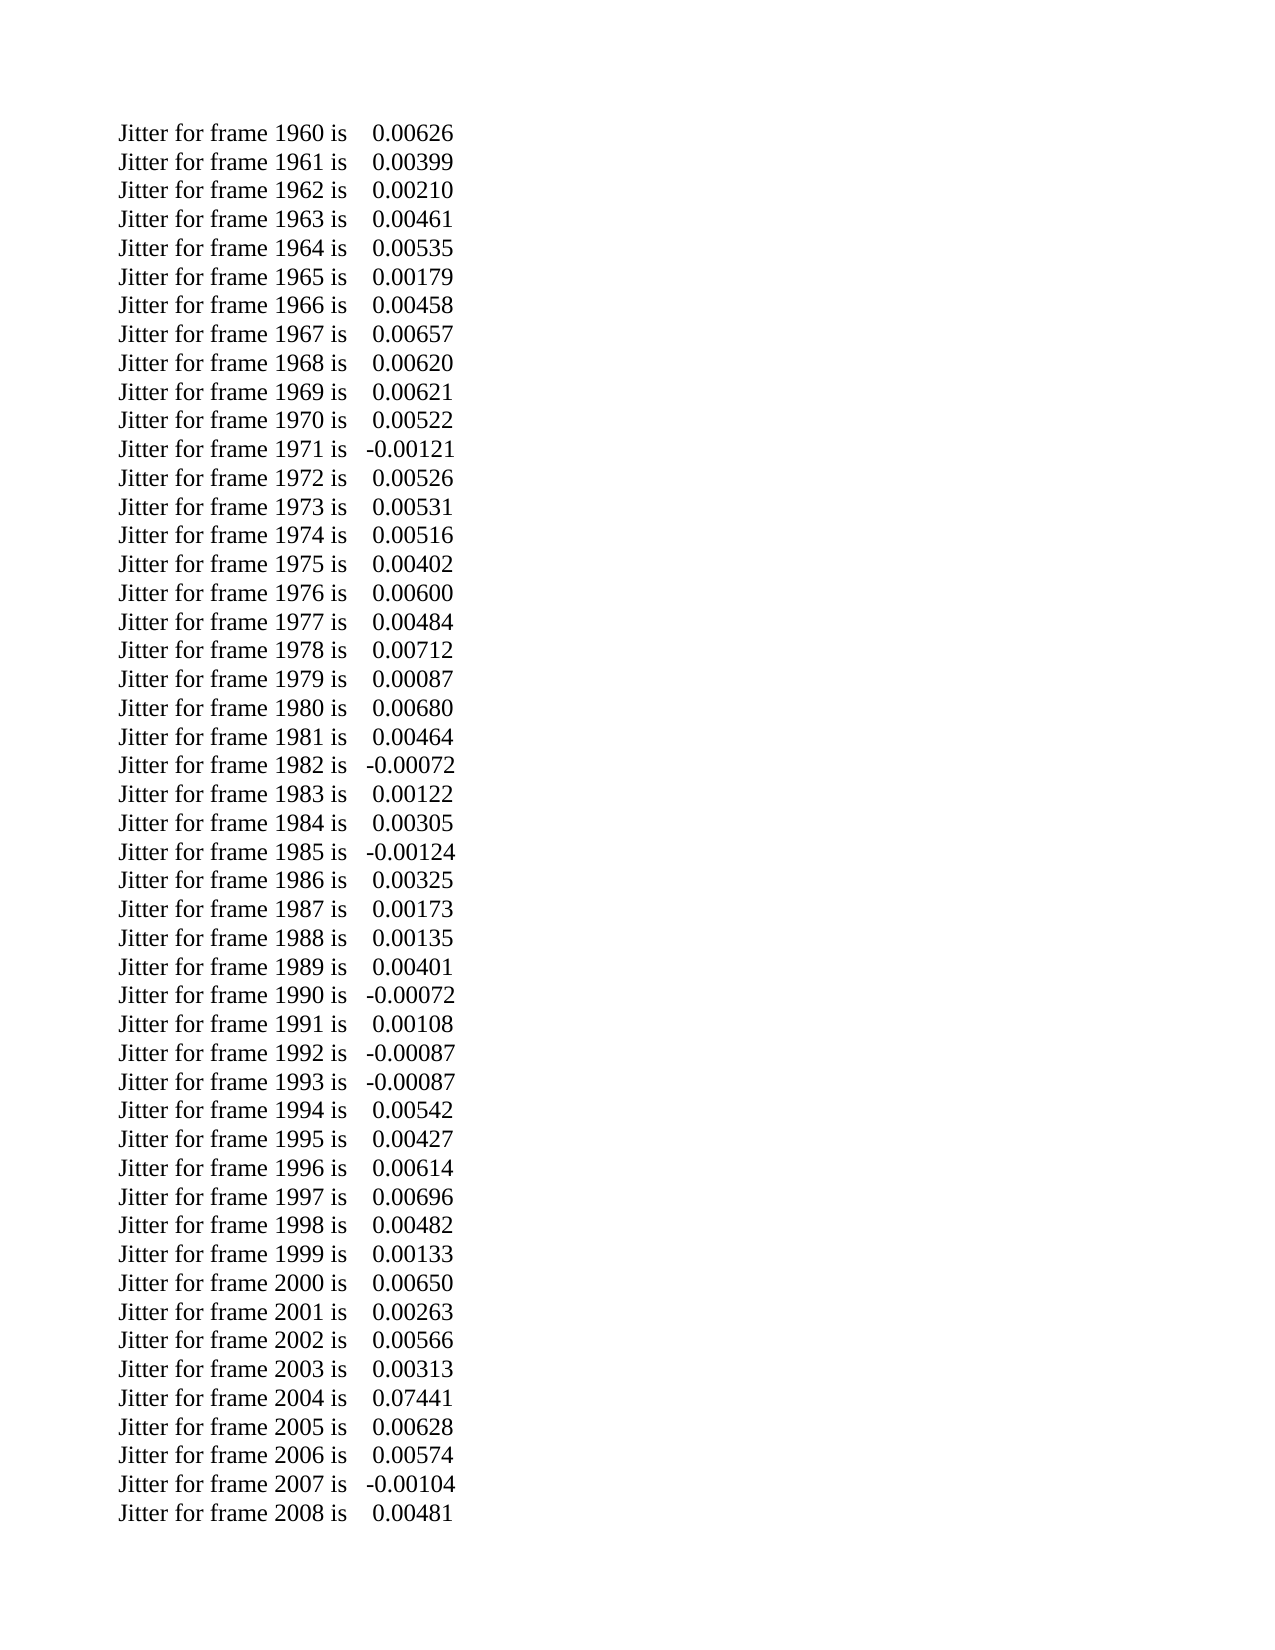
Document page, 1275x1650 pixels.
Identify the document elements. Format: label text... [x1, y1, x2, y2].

text Jitter for frame 2004 is 0.07441 [118, 1383, 1157, 1412]
text Jitter for frame 1983 is 0.00122 [118, 779, 1157, 808]
text Jitter for frame 1980 is 0.00680 [118, 693, 1157, 722]
text Jitter for frame 2001 is 0.00263 [118, 1297, 1157, 1326]
text Jitter for frame 2000 is 0.00650 [118, 1268, 1157, 1297]
text Jitter for frame 1994 is 0.00542 [118, 1096, 1157, 1124]
text Jitter for frame 1998 is 0.00482 [118, 1211, 1157, 1239]
text Jitter for frame 1999 is 0.00133 [118, 1239, 1157, 1268]
text Jitter for frame 1992 is -0.00087 [118, 1038, 1157, 1067]
text Jitter for frame 1995 is 0.00427 [118, 1124, 1157, 1153]
text Jitter for frame 1960 is 0.00626 [118, 118, 1157, 147]
text Jitter for frame 2005 is 0.00628 [118, 1412, 1157, 1441]
text Jitter for frame 1966 is 0.00458 [118, 291, 1157, 319]
text Jitter for frame 1991 is 0.00108 [118, 1009, 1157, 1038]
text Jitter for frame 1987 is 0.00173 [118, 894, 1157, 923]
text Jitter for frame 2007 is -0.00104 [118, 1469, 1157, 1498]
text Jitter for frame 1996 is 0.00614 [118, 1153, 1157, 1182]
text Jitter for frame 1961 is 0.00399 [118, 147, 1157, 176]
text Jitter for frame 1985 is -0.00124 [118, 837, 1157, 866]
text Jitter for frame 1988 is 0.00135 [118, 923, 1157, 952]
text Jitter for frame 1963 is 0.00461 [118, 204, 1157, 233]
text Jitter for frame 1972 is 0.00526 [118, 463, 1157, 492]
text Jitter for frame 1975 is 0.00402 [118, 549, 1157, 578]
text Jitter for frame 1993 is -0.00087 [118, 1067, 1157, 1096]
text Jitter for frame 2006 is 0.00574 [118, 1441, 1157, 1469]
text Jitter for frame 1984 is 0.00305 [118, 808, 1157, 837]
text Jitter for frame 1967 is 0.00657 [118, 319, 1157, 348]
text Jitter for frame 1971 is -0.00121 [118, 434, 1157, 463]
text Jitter for frame 1968 is 0.00620 [118, 348, 1157, 377]
text Jitter for frame 1977 is 0.00484 [118, 607, 1157, 636]
text Jitter for frame 1989 is 0.00401 [118, 952, 1157, 981]
text Jitter for frame 1990 is -0.00072 [118, 981, 1157, 1009]
text Jitter for frame 1965 is 0.00179 [118, 262, 1157, 291]
text Jitter for frame 1969 is 0.00621 [118, 377, 1157, 406]
text Jitter for frame 1976 is 0.00600 [118, 578, 1157, 607]
text Jitter for frame 1973 is 0.00531 [118, 492, 1157, 521]
text Jitter for frame 2003 is 0.00313 [118, 1354, 1157, 1383]
text Jitter for frame 1962 is 0.00210 [118, 176, 1157, 204]
text Jitter for frame 1979 is 0.00087 [118, 664, 1157, 693]
text Jitter for frame 1974 is 0.00516 [118, 521, 1157, 549]
text Jitter for frame 1978 is 0.00712 [118, 636, 1157, 664]
text Jitter for frame 2008 is 0.00481 [118, 1498, 1157, 1527]
text Jitter for frame 1982 is -0.00072 [118, 751, 1157, 779]
text Jitter for frame 2002 is 0.00566 [118, 1326, 1157, 1354]
text Jitter for frame 1964 is 0.00535 [118, 233, 1157, 262]
text Jitter for frame 1986 is 0.00325 [118, 866, 1157, 894]
text Jitter for frame 1970 is 0.00522 [118, 406, 1157, 434]
text Jitter for frame 1997 is 0.00696 [118, 1182, 1157, 1211]
text Jitter for frame 1981 is 0.00464 [118, 722, 1157, 751]
